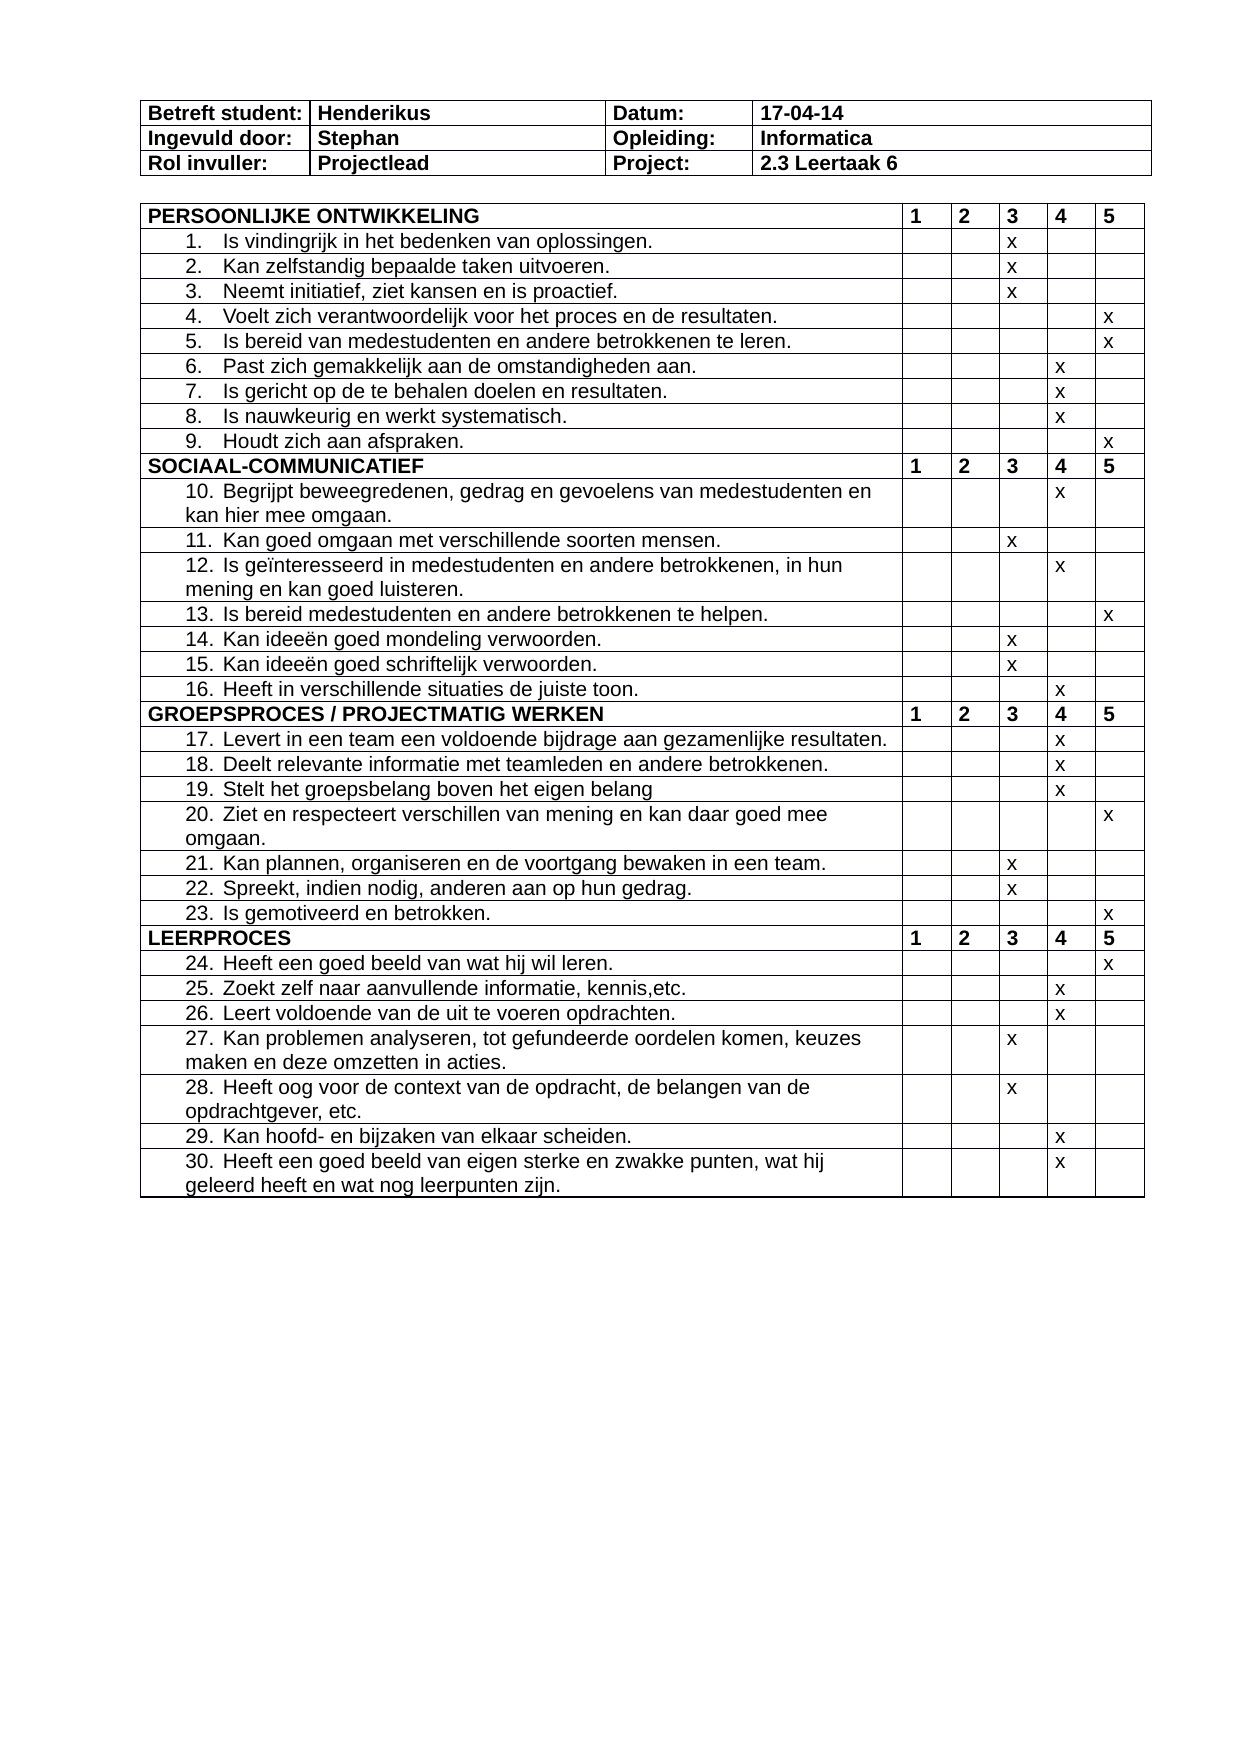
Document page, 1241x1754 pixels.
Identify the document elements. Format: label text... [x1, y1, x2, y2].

table_cell x [1048, 976, 1095, 999]
table_cell [952, 876, 999, 899]
table_cell [1000, 329, 1047, 353]
table_cell Is geïnteresseerd in medestudenten en andere betrokkenen, in hun mening en kan goed luisteren. [141, 553, 902, 601]
table_cell x [1048, 354, 1095, 378]
table_cell Kan ideeën goed schriftelijk verwoorden. [141, 652, 902, 676]
table_header Betreft student: [141, 101, 309, 125]
table_cell [952, 951, 999, 974]
table_cell [903, 602, 951, 626]
table_cell [1000, 429, 1047, 453]
table_cell Informatica [753, 126, 1151, 150]
table_cell Is nauwkeurig en werkt systematisch. [141, 404, 902, 428]
table_cell [952, 752, 999, 776]
table_cell 2 [952, 702, 999, 726]
table_cell Is gemotiveerd en betrokken. [141, 901, 902, 924]
table_cell [903, 777, 951, 801]
table_cell Kan goed omgaan met verschillende soorten mensen. [141, 528, 902, 552]
table_cell 3 [1000, 926, 1047, 949]
table_cell 5 [1096, 926, 1144, 949]
table_cell [1048, 528, 1095, 552]
table_cell Houdt zich aan afspraken. [141, 429, 902, 453]
table_cell [952, 976, 999, 999]
table_cell [952, 404, 999, 428]
table_cell Stelt het groepsbelang boven het eigen belang [141, 777, 902, 801]
table_cell 5 [1096, 454, 1144, 478]
table_cell GROEPSPROCES / PROJECTMATIG WERKEN [141, 702, 902, 726]
table_cell Neemt initiatief, ziet kansen en is proactief. [141, 279, 902, 303]
table_cell [1096, 677, 1144, 701]
table_cell Begrijpt beweegredenen, gedrag en gevoelens van medestudenten en kan hier mee omgaan. [141, 479, 902, 527]
table_cell Heeft oog voor de context van de opdracht, de belangen van de opdrachtgever, etc. [141, 1075, 902, 1122]
table_cell [903, 1075, 951, 1122]
table_cell [952, 602, 999, 626]
table_cell [1096, 876, 1144, 899]
table_cell [1000, 752, 1047, 776]
table_cell Kan plannen, organiseren en de voortgang bewaken in een team. [141, 851, 902, 874]
table_cell x [1000, 1026, 1047, 1073]
table_cell 5 [1096, 702, 1144, 726]
table_cell SOCIAAL-COMMUNICATIEF [141, 454, 902, 478]
table_cell [1000, 951, 1047, 974]
table_cell [1096, 1001, 1144, 1024]
table_cell x [1096, 304, 1144, 328]
table_cell Leert voldoende van de uit te voeren opdrachten. [141, 1001, 902, 1024]
table_cell [952, 727, 999, 751]
table_header 3 [1000, 204, 1047, 228]
table_cell [1096, 354, 1144, 378]
table_cell Is bereid medestudenten en andere betrokkenen te helpen. [141, 602, 902, 626]
table_cell [903, 229, 951, 253]
table_cell [952, 528, 999, 552]
table_cell [903, 951, 951, 974]
table_cell x [1000, 876, 1047, 899]
table_cell x [1000, 279, 1047, 303]
table_cell x [1096, 602, 1144, 626]
table_cell 2.3 Leertaak 6 [753, 151, 1151, 175]
table_cell x [1000, 1075, 1047, 1122]
table_cell [903, 404, 951, 428]
table_cell [952, 379, 999, 403]
table_cell Stephan [311, 126, 605, 150]
table_cell Spreekt, indien nodig, anderen aan op hun gedrag. [141, 876, 902, 899]
table_cell [1048, 1026, 1095, 1073]
table_cell [952, 1124, 999, 1147]
table_cell [1096, 528, 1144, 552]
table_cell [1096, 229, 1144, 253]
table_cell [952, 1001, 999, 1024]
table_cell [1000, 976, 1047, 999]
table_cell Heeft een goed beeld van eigen sterke en zwakke punten, wat hij geleerd heeft en wat nog leerpunten zijn. [141, 1149, 902, 1196]
table_cell Projectlead [311, 151, 605, 175]
table_header 4 [1048, 204, 1095, 228]
table_cell [903, 652, 951, 676]
table_cell [903, 528, 951, 552]
table_header Datum: [606, 101, 752, 125]
table_cell [952, 652, 999, 676]
table_cell [952, 354, 999, 378]
table_cell [903, 479, 951, 527]
table_cell [1096, 553, 1144, 601]
table_cell x [1048, 379, 1095, 403]
table_cell Zoekt zelf naar aanvullende informatie, kennis,etc. [141, 976, 902, 999]
table_cell [1096, 254, 1144, 278]
table_cell [1096, 1124, 1144, 1147]
table_cell [1048, 602, 1095, 626]
table_cell [1048, 802, 1095, 849]
table_cell [1000, 1124, 1047, 1147]
table_cell [952, 304, 999, 328]
table_cell [952, 479, 999, 527]
table_cell 1 [903, 454, 951, 478]
table_cell [903, 727, 951, 751]
table_cell x [1048, 404, 1095, 428]
table_cell [1048, 279, 1095, 303]
table_cell [1048, 1075, 1095, 1122]
table_cell Kan hoofd- en bijzaken van elkaar scheiden. [141, 1124, 902, 1147]
table_cell [903, 279, 951, 303]
table_header 17-04-14 [753, 101, 1151, 125]
table_cell [952, 677, 999, 701]
table_cell [1048, 329, 1095, 353]
table_cell [1048, 876, 1095, 899]
table_cell [903, 553, 951, 601]
table_cell x [1048, 479, 1095, 527]
table_cell Ziet en respecteert verschillen van mening en kan daar goed mee omgaan. [141, 802, 902, 849]
table_cell [1048, 652, 1095, 676]
table_cell [1096, 1075, 1144, 1122]
table_cell [1000, 1001, 1047, 1024]
table_cell [1048, 627, 1095, 651]
table_cell x [1048, 553, 1095, 601]
table_cell Is vindingrijk in het bedenken van oplossingen. [141, 229, 902, 253]
table_cell [1000, 304, 1047, 328]
table_cell [952, 901, 999, 924]
table_cell [952, 851, 999, 874]
table_cell [903, 1149, 951, 1196]
table_cell [952, 279, 999, 303]
table_cell [1000, 1149, 1047, 1196]
table_cell x [1096, 951, 1144, 974]
table_header 5 [1096, 204, 1144, 228]
table_cell [1000, 379, 1047, 403]
table_cell Kan zelfstandig bepaalde taken uitvoeren. [141, 254, 902, 278]
table_cell [903, 627, 951, 651]
table_cell x [1096, 429, 1144, 453]
table_cell Voelt zich verantwoordelijk voor het proces en de resultaten. [141, 304, 902, 328]
table_cell x [1048, 727, 1095, 751]
table_cell [1096, 752, 1144, 776]
table_header PERSOONLIJKE ONTWIKKELING [141, 204, 902, 228]
table_cell [1000, 553, 1047, 601]
table_cell [1096, 976, 1144, 999]
table_cell Past zich gemakkelijk aan de omstandigheden aan. [141, 354, 902, 378]
table_cell [952, 627, 999, 651]
table_cell 2 [952, 926, 999, 949]
table_cell x [1096, 329, 1144, 353]
table_cell x [1000, 229, 1047, 253]
table_cell [903, 677, 951, 701]
table_cell 1 [903, 702, 951, 726]
table_cell [1096, 627, 1144, 651]
table_cell [1048, 429, 1095, 453]
table_cell [952, 1026, 999, 1073]
table_cell [1096, 1026, 1144, 1073]
table_cell [903, 1001, 951, 1024]
table_cell x [1000, 652, 1047, 676]
table_cell Deelt relevante informatie met teamleden en andere betrokkenen. [141, 752, 902, 776]
table_cell [952, 1149, 999, 1196]
table_cell [952, 429, 999, 453]
table_cell x [1048, 777, 1095, 801]
table_cell x [1000, 254, 1047, 278]
table_cell 4 [1048, 702, 1095, 726]
table_cell [1000, 404, 1047, 428]
table_cell Ingevuld door: [141, 126, 309, 150]
table_cell [1048, 304, 1095, 328]
table_cell [1096, 379, 1144, 403]
table_cell [1048, 851, 1095, 874]
table_cell 4 [1048, 454, 1095, 478]
table_cell [952, 254, 999, 278]
table_cell x [1048, 1124, 1095, 1147]
table_cell [1048, 254, 1095, 278]
table_cell [903, 802, 951, 849]
table_cell [1048, 901, 1095, 924]
table_cell x [1096, 901, 1144, 924]
table_cell x [1096, 802, 1144, 849]
table_cell Is bereid van medestudenten en andere betrokkenen te leren. [141, 329, 902, 353]
table_cell [903, 354, 951, 378]
table_cell 3 [1000, 702, 1047, 726]
table_cell x [1048, 1001, 1095, 1024]
table_cell Levert in een team een voldoende bijdrage aan gezamenlijke resultaten. [141, 727, 902, 751]
table_cell [1048, 229, 1095, 253]
table_cell [1000, 727, 1047, 751]
table_cell [952, 1075, 999, 1122]
table_cell [903, 976, 951, 999]
table_cell 2 [952, 454, 999, 478]
table_cell [903, 1124, 951, 1147]
table_cell [1000, 677, 1047, 701]
table_cell [903, 1026, 951, 1073]
table_cell x [1000, 528, 1047, 552]
table_cell [903, 254, 951, 278]
table_cell [1096, 777, 1144, 801]
table_cell [952, 802, 999, 849]
table_cell Kan ideeën goed mondeling verwoorden. [141, 627, 902, 651]
table_cell 3 [1000, 454, 1047, 478]
table_cell [1000, 901, 1047, 924]
table_cell Opleiding: [606, 126, 752, 150]
table_header Henderikus [311, 101, 605, 125]
table_cell Heeft in verschillende situaties de juiste toon. [141, 677, 902, 701]
table_cell 1 [903, 926, 951, 949]
table_cell [903, 329, 951, 353]
table_cell [1000, 479, 1047, 527]
table_cell Is gericht op de te behalen doelen en resultaten. [141, 379, 902, 403]
table_cell [1096, 479, 1144, 527]
table_cell [1096, 279, 1144, 303]
table_cell [903, 304, 951, 328]
table_header 2 [952, 204, 999, 228]
table_cell [952, 553, 999, 601]
table_cell [903, 901, 951, 924]
table_cell [1096, 1149, 1144, 1196]
table_cell [1000, 802, 1047, 849]
table_cell x [1048, 752, 1095, 776]
table_cell [903, 429, 951, 453]
table_cell [1096, 652, 1144, 676]
table_cell [1000, 602, 1047, 626]
table_cell 4 [1048, 926, 1095, 949]
table_cell [903, 752, 951, 776]
table_cell [903, 379, 951, 403]
table_cell [903, 876, 951, 899]
table_cell [903, 851, 951, 874]
table_cell Heeft een goed beeld van wat hij wil leren. [141, 951, 902, 974]
table_cell LEERPROCES [141, 926, 902, 949]
table_cell Project: [606, 151, 752, 175]
table_header 1 [903, 204, 951, 228]
table_cell [952, 777, 999, 801]
table_cell [1048, 951, 1095, 974]
table_cell x [1048, 677, 1095, 701]
table_cell x [1000, 627, 1047, 651]
table_cell [952, 229, 999, 253]
table_cell [1096, 727, 1144, 751]
table_cell Kan problemen analyseren, tot gefundeerde oordelen komen, keuzes maken en deze omzetten in acties. [141, 1026, 902, 1073]
table_cell x [1048, 1149, 1095, 1196]
table_cell [1000, 777, 1047, 801]
table_cell Rol invuller: [141, 151, 309, 175]
table_cell [1096, 851, 1144, 874]
table_cell [1096, 404, 1144, 428]
table_cell x [1000, 851, 1047, 874]
table_cell [952, 329, 999, 353]
table_cell [1000, 354, 1047, 378]
